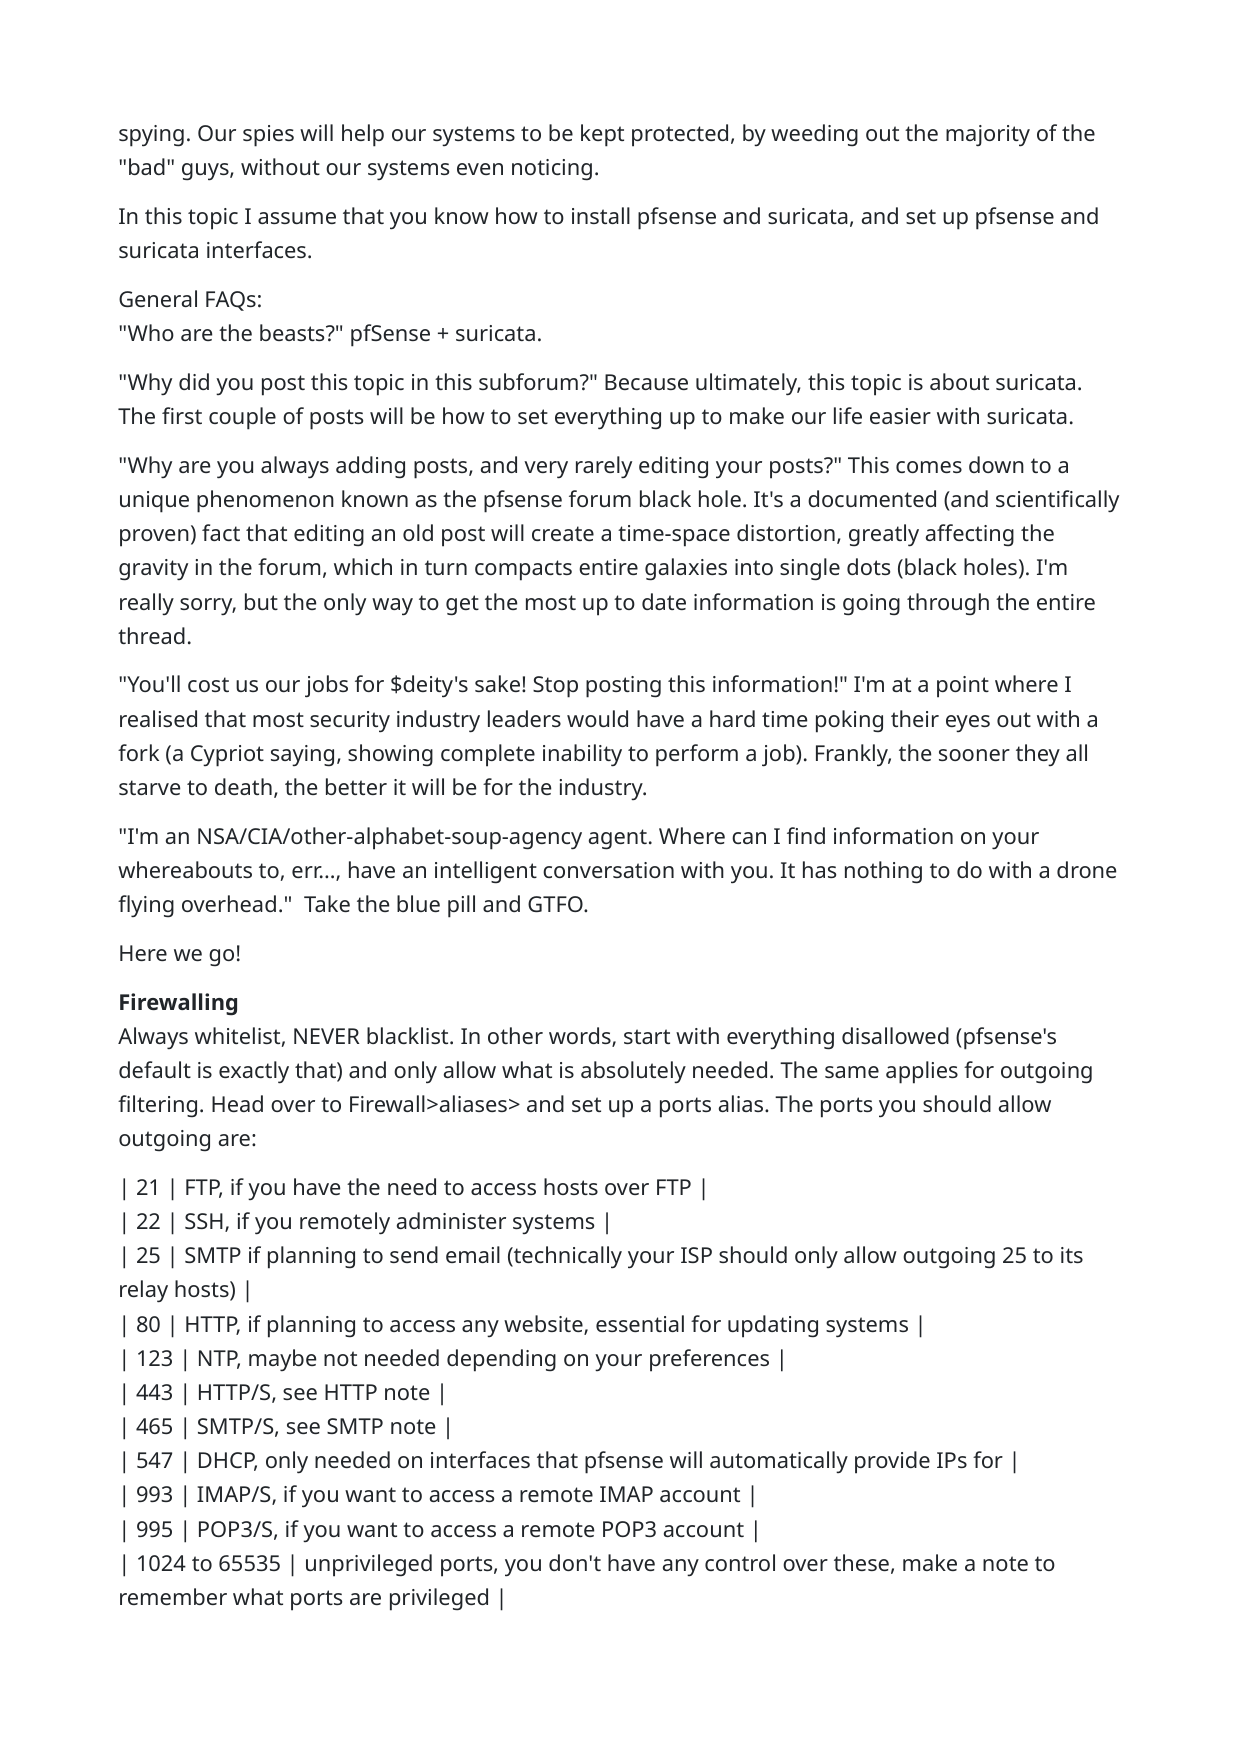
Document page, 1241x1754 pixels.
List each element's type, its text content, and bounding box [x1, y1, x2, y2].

text Firewalling Always whitelist, NEVER blacklist. In other words, start with everything disallowed (pfsense's default is exactly that) and only allow what is absolutely needed. The same applies for outgoing filtering. Head over to Firewall>aliases> and set up a ports alias. The ports you should allow outgoing are: [118, 986, 1122, 1153]
text "Why did you post this topic in this subforum?" Because ultimately, this topic is about suricata. The first couple of posts will be how to set everything up to make our life easier with suricata. [118, 367, 1122, 431]
text "You'll cost us our jobs for $deity's sake! Stop posting this information!" I'm at a point where I realised that most security industry leaders would have a hard time poking their eyes out with a fork (a Cypriot saying, showing complete inability to perform a job). Frankly, the sooner they all starve to death, the better it will be for the industry. [118, 669, 1122, 802]
text Here we go! [118, 938, 1122, 967]
text General FAQs: "Who are the beasts?" pfSense + suricata. [118, 284, 1122, 348]
text In this topic I assume that you know how to install pfsense and suricata, and set up pfsense and suricata interfaces. [118, 201, 1122, 265]
text spying. Our spies will help our systems to be kept protected, by weeding out the majority of the "bad" guys, without our systems even noticing. [118, 118, 1122, 182]
text "I'm an NSA/CIA/other-alphabet-soup-agency agent. Where can I find information on your whereabouts to, err…, have an intelligent conversation with you. It has nothing to do with a drone flying overhead." Take the blue pill and GTFO. [118, 821, 1122, 919]
text "Why are you always adding posts, and very rarely editing your posts?" This comes down to a unique phenomenon known as the pfsense forum black hole. It's a documented (and scientifically proven) fact that editing an old post will create a time-space distortion, greatly affecting the gravity in the forum, which in turn compacts entire galaxies into single dots (black holes). I'm really sorry, but the only way to get the most up to date information is going through the entire thread. [118, 450, 1122, 650]
text | 21 | FTP, if you have the need to access hosts over FTP | | 22 | SSH, if you remotely administer systems | | 25 | SMTP if planning to send email (technically your ISP should only allow outgoing 25 to its relay hosts) | | 80 | HTTP, if planning to access any website, essential for updating systems | | 123 | NTP, maybe not needed depending on your preferences | | 443 | HTTP/S, see HTTP note | | 465 | SMTP/S, see SMTP note | | 547 | DHCP, only needed on interfaces that pfsense will automatically provide IPs for | | 993 | IMAP/S, if you want to access a remote IMAP account | | 995 | POP3/S, if you want to access a remote POP3 account | | 1024 to 65535 | unprivileged ports, you don't have any control over these, make a note to remember what ports are privileged | [118, 1172, 1122, 1612]
